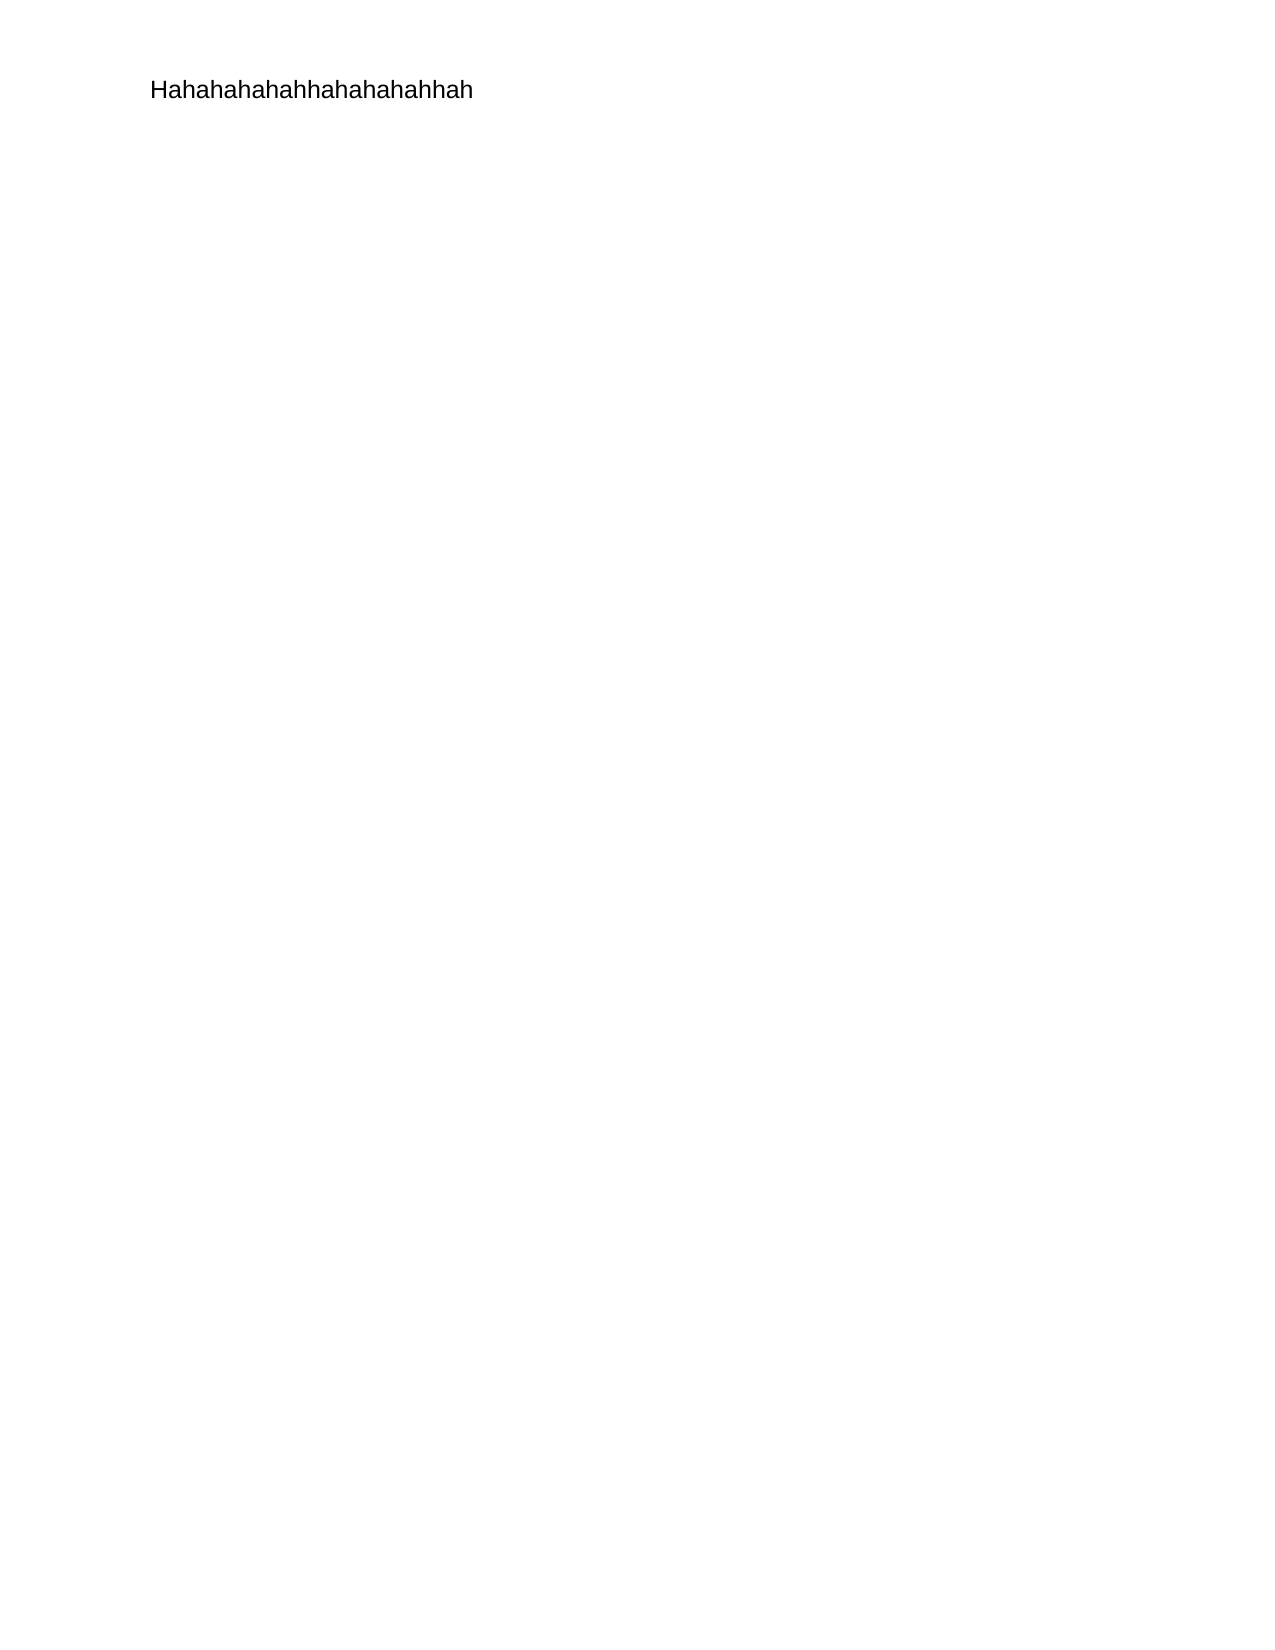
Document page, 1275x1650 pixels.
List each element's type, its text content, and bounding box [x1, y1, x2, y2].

text Hahahahahahhahahahahhah [150, 75, 1125, 104]
